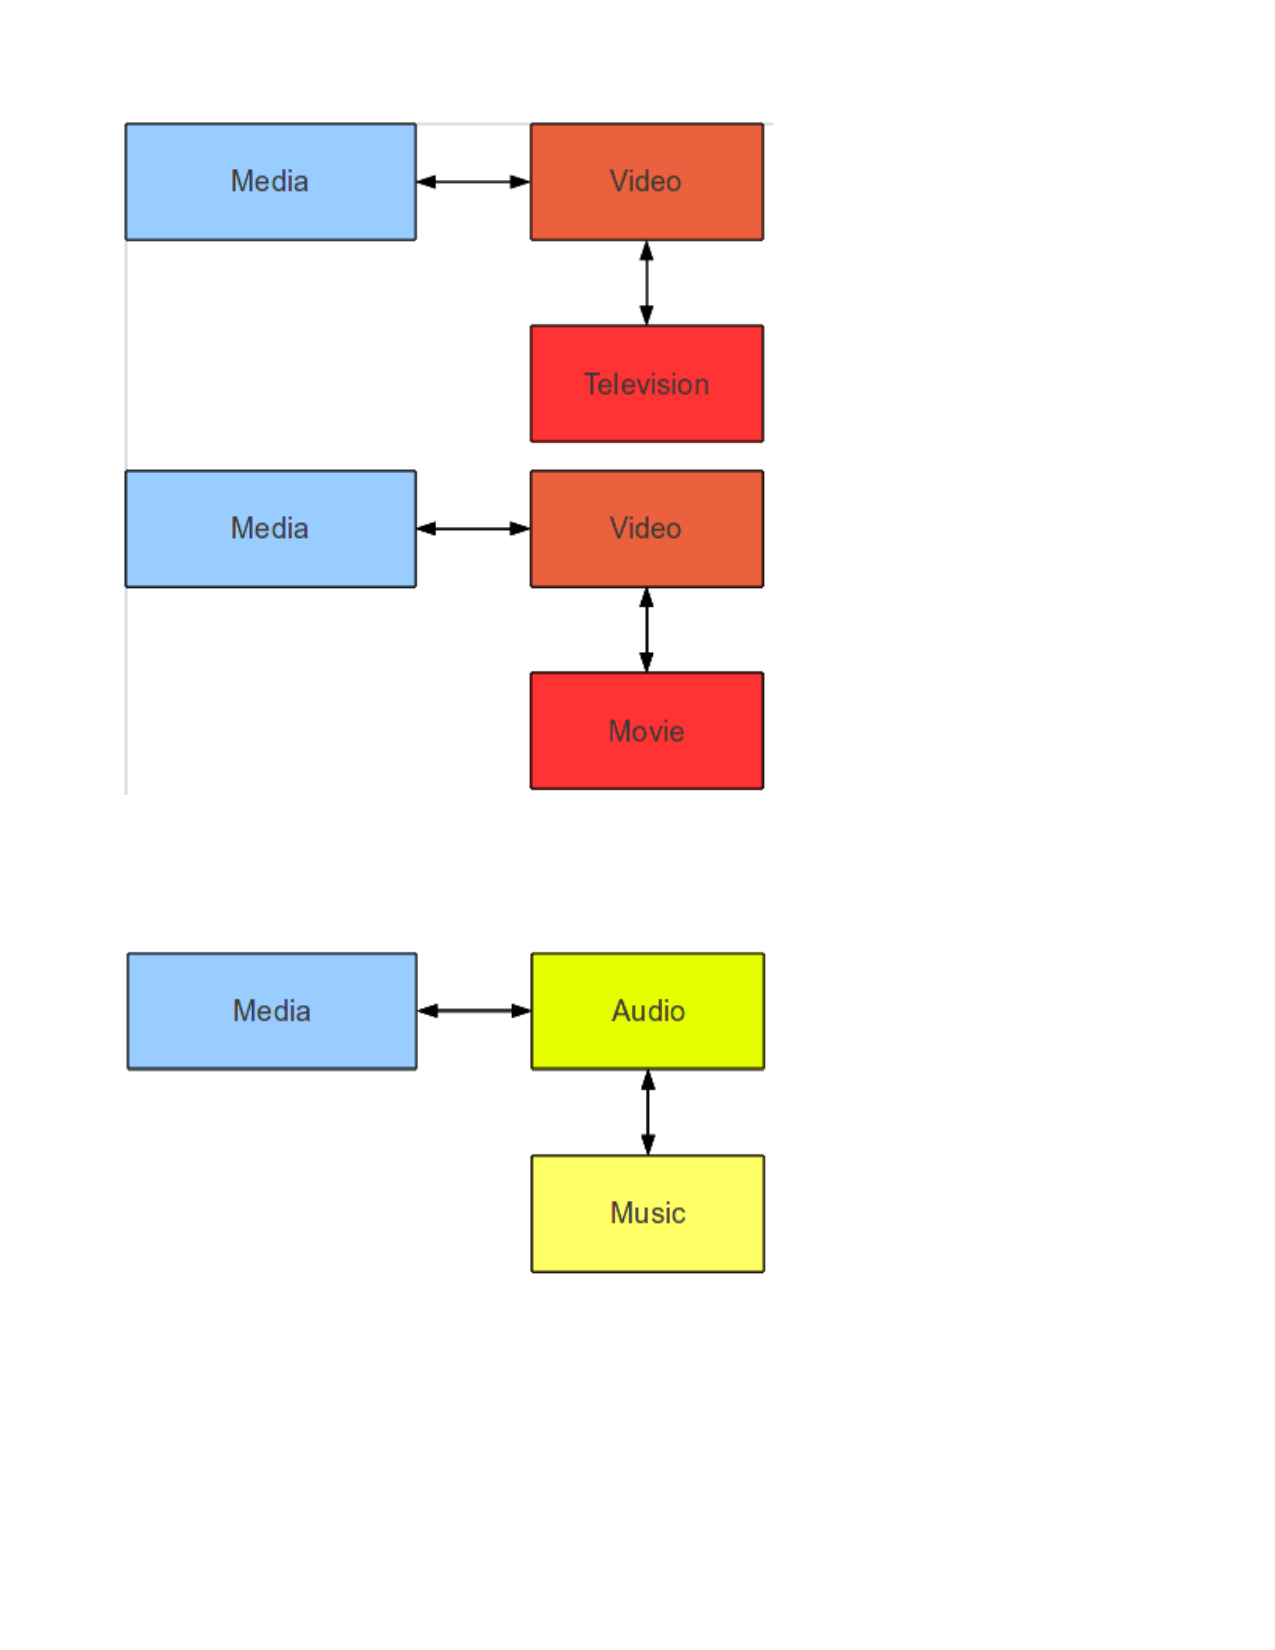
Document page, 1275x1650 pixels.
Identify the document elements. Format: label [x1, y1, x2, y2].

picture [120, 118, 774, 795]
picture [119, 943, 778, 1283]
